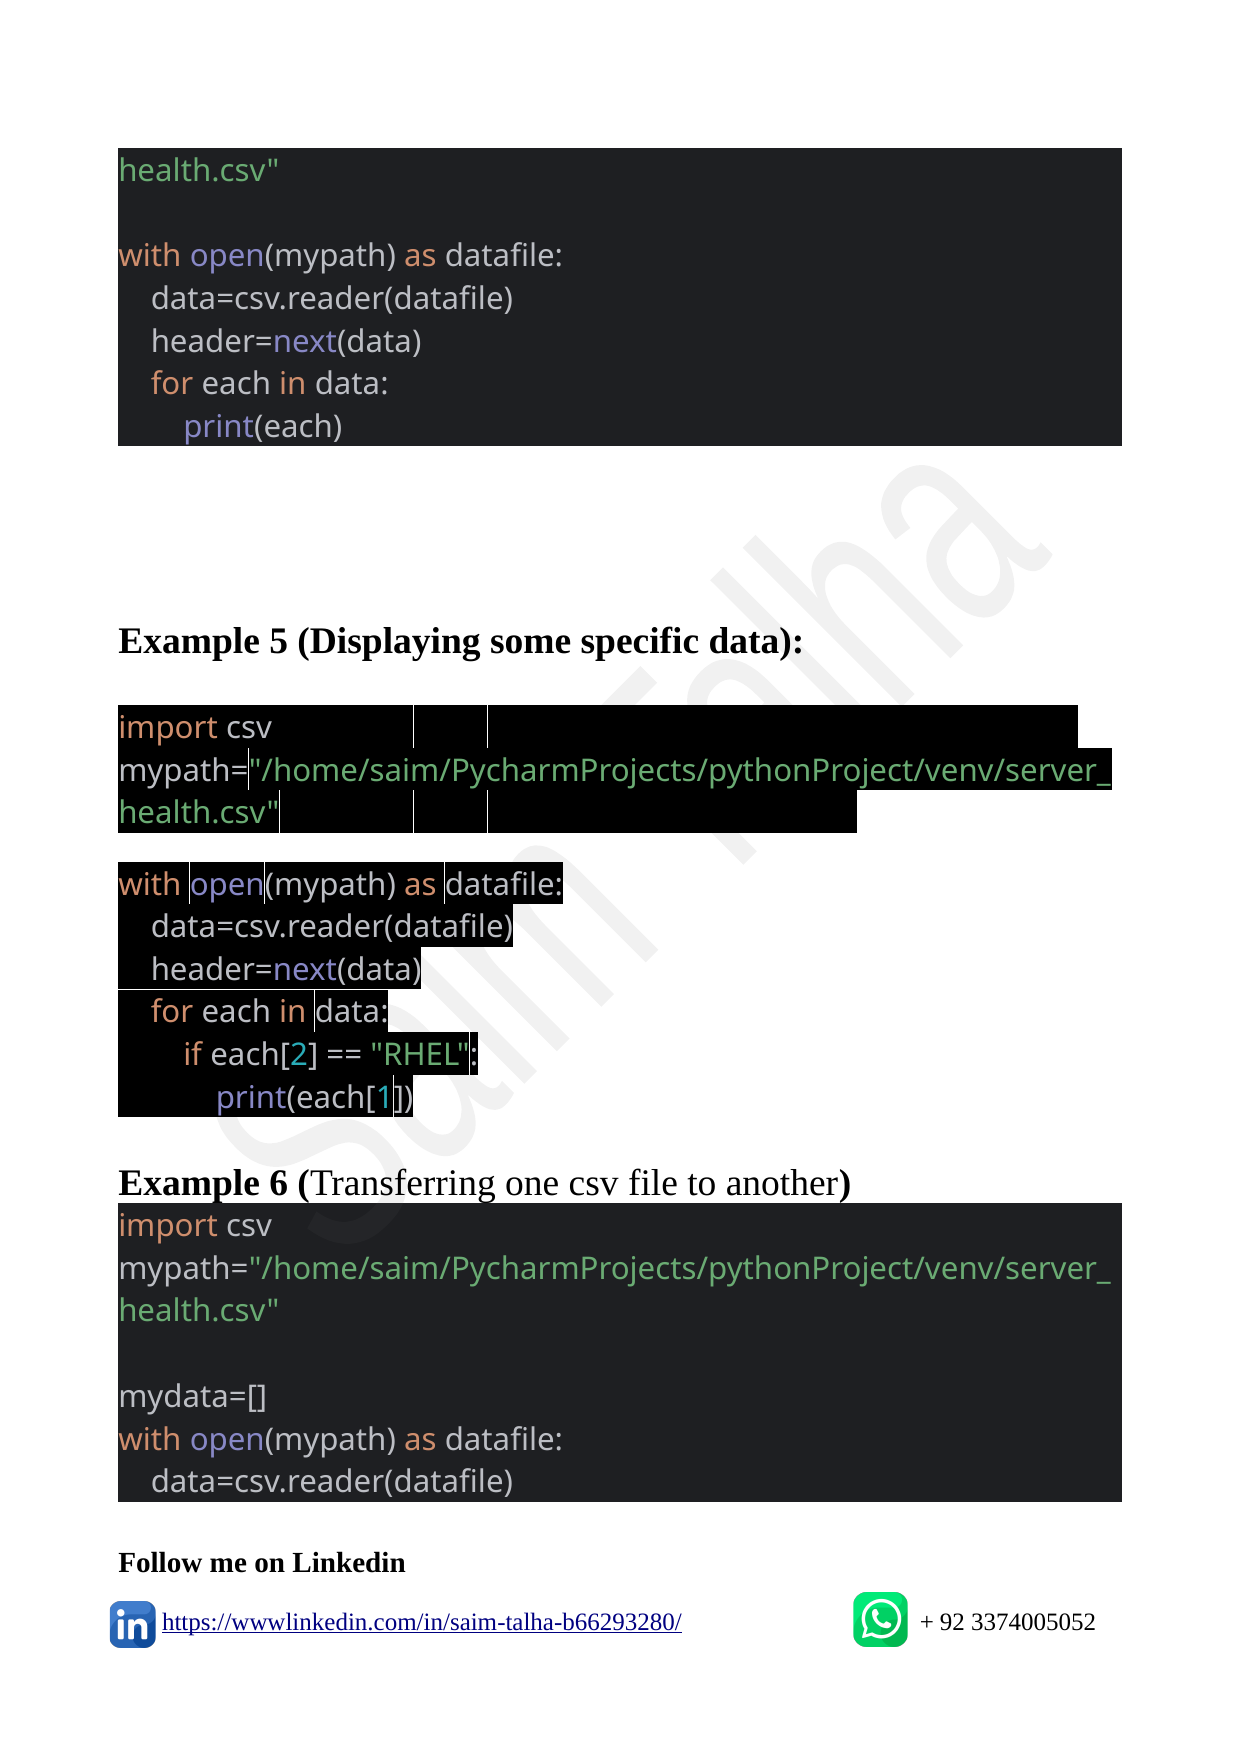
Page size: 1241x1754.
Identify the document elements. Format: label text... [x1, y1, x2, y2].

text health.csv" with open(mypath) as datafile: data=csv.reader(datafile) header=next(data) for each in data: print(each) [118, 148, 1122, 446]
text Example 5 (Displaying some specific data): [708, 680, 763, 705]
picture [109, 1601, 156, 1648]
text Example 5 (Displaying some specific data): [776, 619, 898, 705]
text Example 5 (Displaying some specific data): [118, 619, 834, 705]
text Example 6 (Transferring one csv file to another) [402, 1160, 1122, 1203]
text import csv mypath="/home/saim/PycharmProjects/pythonProject/venv/server_health.csv" with open(mypath) as datafile: data=csv.reader(datafile) header=next(data) for each in data: if each[2] == "RHEL": print(each[1]) [118, 705, 1122, 1117]
picture [853, 1592, 908, 1647]
text Example 5 (Displaying some specific data): [842, 619, 1122, 705]
text import csv mypath="/home/saim/PycharmProjects/pythonProject/venv/server_health.csv" mydata=[] with open(mypath) as datafile: data=csv.reader(datafile) [118, 1203, 1122, 1502]
text Example 6 (Transferring one csv file to another) [118, 1160, 385, 1203]
